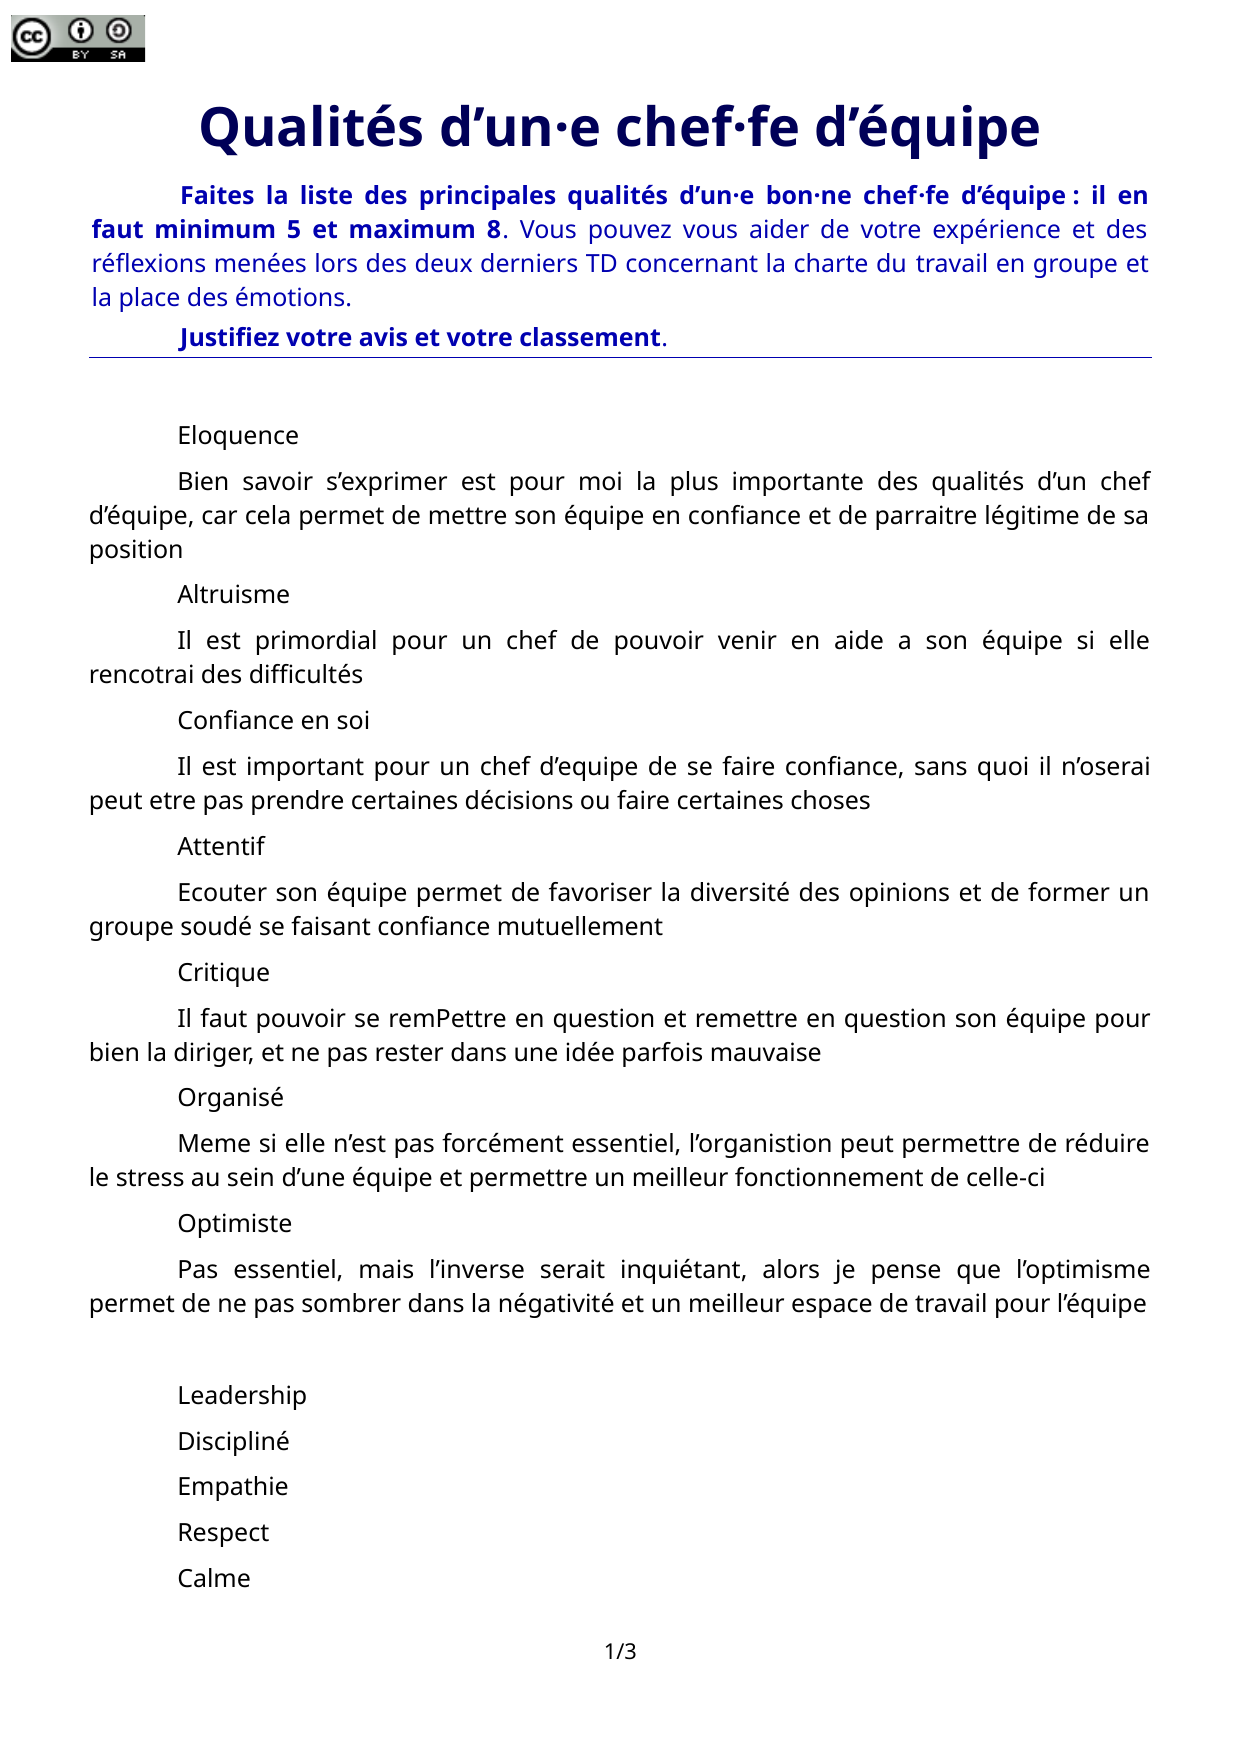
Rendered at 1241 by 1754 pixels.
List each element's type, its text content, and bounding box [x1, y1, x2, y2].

text Empathie [88, 1469, 1152, 1503]
text Il faut pouvoir se remPettre en question et remettre en question son équipe pour bien la diriger, et ne pas rester dans une idée parfois mauvaise [88, 1000, 1152, 1068]
text Eloquence [88, 417, 1152, 451]
text Optimiste [88, 1206, 1152, 1240]
text Confiance en soi [88, 703, 1152, 737]
picture [11, 15, 146, 62]
text Ecouter son équipe permet de favoriser la diversité des opinions et de former un groupe soudé se faisant confiance mutuellement [88, 874, 1152, 943]
text Faites la liste des principales qualités d’un·e bon·ne chef·fe d’équipe : il en faut minimum 5 et maximum 8. Vous pouvez vous aider de votre expérience et des réflexions menées lors des deux derniers TD concernant la charte du travail en groupe et la place des émotions. [88, 175, 1152, 314]
text Calme [88, 1561, 1152, 1595]
text Leadership [88, 1377, 1152, 1411]
text Justifiez votre avis et votre classement. [88, 317, 1152, 358]
text Respect [88, 1515, 1152, 1549]
text Meme si elle n’est pas forcément essentiel, l’organistion peut permettre de réduire le stress au sein d’une équipe et permettre un meilleur fonctionnement de celle-ci [88, 1126, 1152, 1194]
text Il est primordial pour un chef de pouvoir venir en aide a son équipe si elle rencotrai des difficultés [88, 623, 1152, 691]
title Qualités d’un·e chef·fe d’équipe [88, 88, 1152, 162]
text Pas essentiel, mais l’inverse serait inquiétant, alors je pense que l’optimisme permet de ne pas sombrer dans la négativité et un meilleur espace de travail pour l’équipe [88, 1252, 1152, 1320]
text Bien savoir s’exprimer est pour moi la plus importante des qualités d’un chef d’équipe, car cela permet de mettre son équipe en confiance et de parraitre légitime de sa position [88, 463, 1152, 565]
text Organisé [88, 1080, 1152, 1114]
text Critique [88, 954, 1152, 988]
text Discipliné [88, 1423, 1152, 1457]
text Attentif [88, 829, 1152, 863]
text Altruisme [88, 577, 1152, 611]
text Il est important pour un chef d’equipe de se faire confiance, sans quoi il n’oserai peut etre pas prendre certaines décisions ou faire certaines choses [88, 749, 1152, 817]
